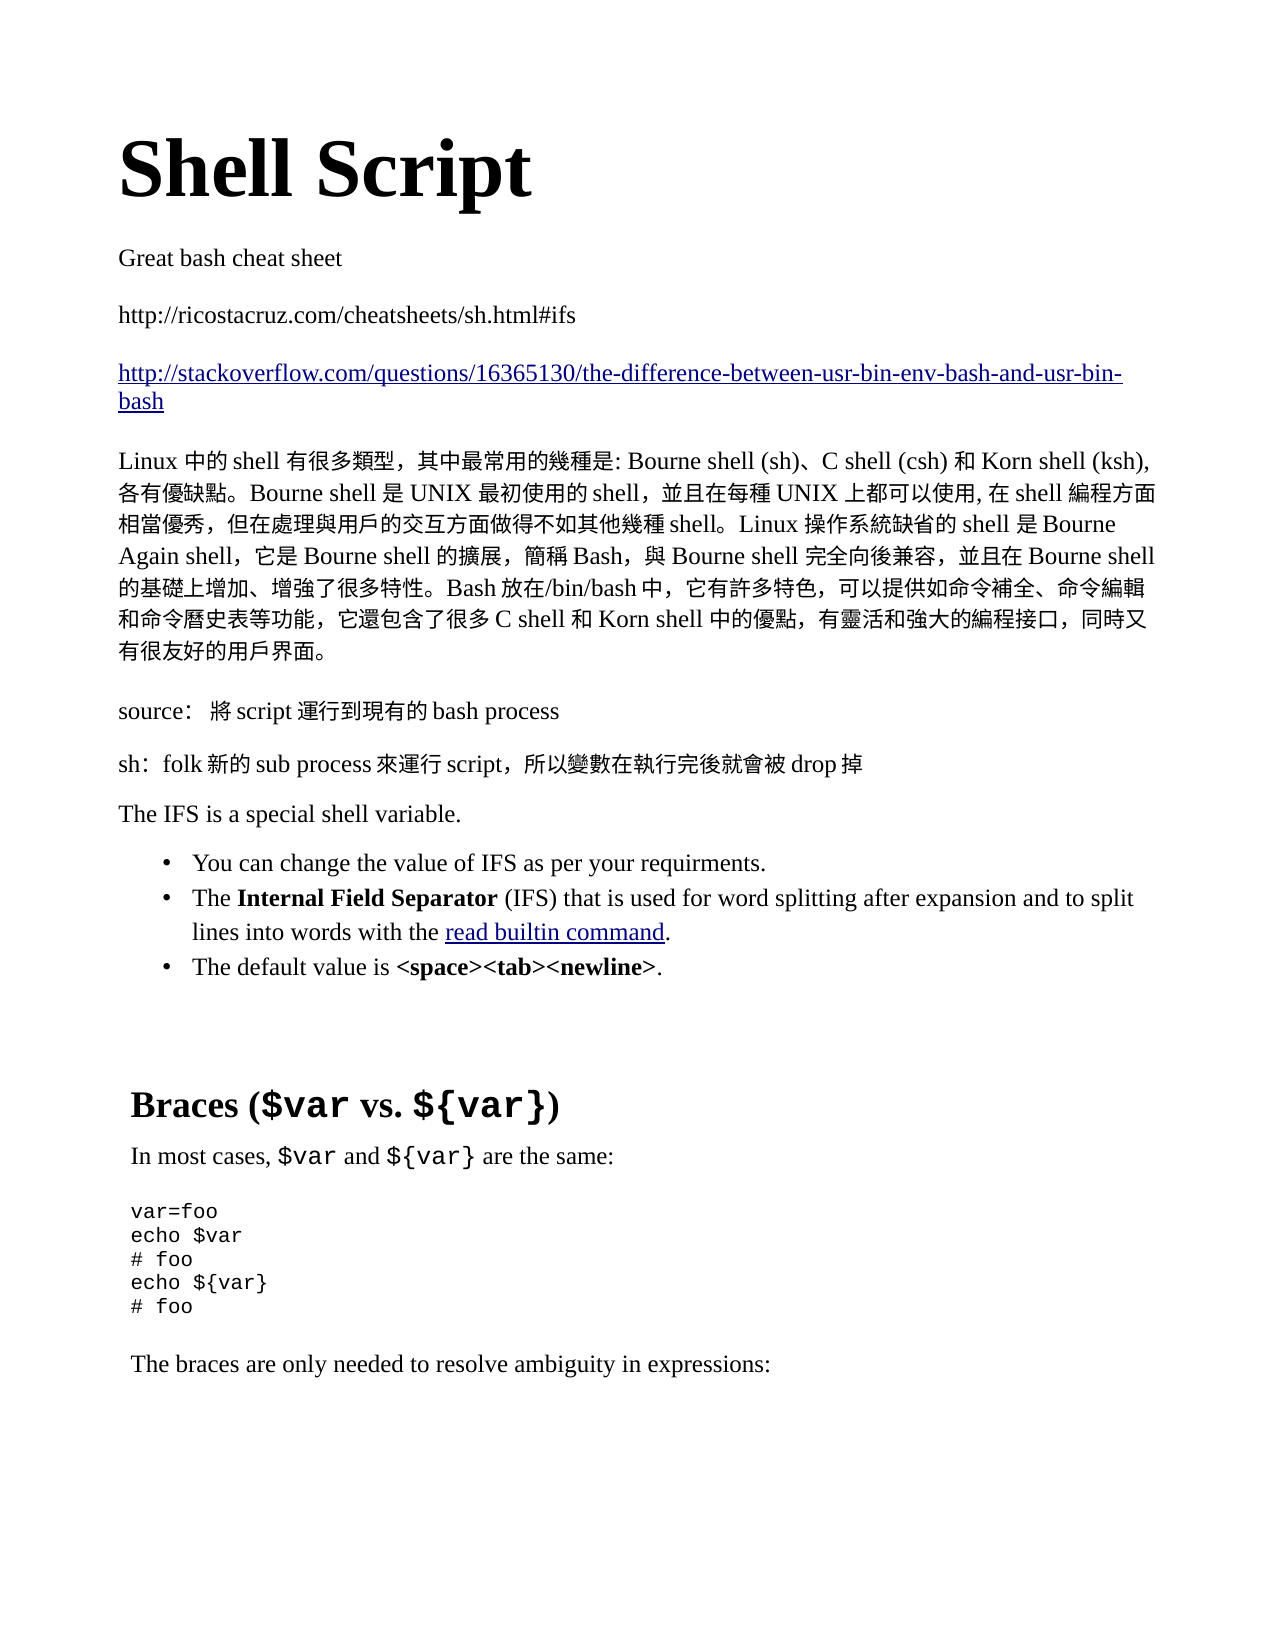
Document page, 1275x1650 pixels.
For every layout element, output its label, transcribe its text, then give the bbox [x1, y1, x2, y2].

table_header Braces ($var vs. ${var}) In most cases, $var and ${var} are the same: var=foo echo $var # foo echo ${var} # foo The braces are only needed to resolve ambiguity in expressions: [128, 1059, 1019, 1410]
text http://stackoverflow.com/questions/16365130/the-difference-between-usr-bin-env-bash-and-usr-bin-bash [118, 358, 1157, 415]
list The Internal Field Separator (IFS) that is used for word splitting after expansion and to split lines into words with the read builtin command. [162, 883, 1157, 946]
list The default value is <space><tab><newline>. [162, 952, 1157, 981]
text The IFS is a special shell variable. [118, 799, 1157, 828]
table_header [118, 1059, 127, 1410]
text source： 將script運行到現有的bash process [118, 694, 1157, 726]
text http://ricostacruz.com/cheatsheets/sh.html#ifs [118, 300, 1157, 329]
text Great bash cheat sheet [118, 243, 1157, 271]
text Shell Script [118, 118, 1157, 214]
list You can change the value of IFS as per your requirments. [162, 848, 1157, 877]
text Linux 中的 shell 有很多類型，其中最常用的幾種是: Bourne shell (sh)、C shell (csh) 和 Korn shell (ksh), 各有優缺點。Bourne shell 是 UNIX 最初使用的 shell，並且在每種 UNIX 上都可以使用, 在 shell 編程方面相當優秀，但在處理與用戶的交互方面做得不如其他幾種shell。Linux 操作系統缺省的 shell 是Bourne Again shell，它是 Bourne shell 的擴展，簡稱 Bash，與 Bourne shell 完全向後兼容，並且在Bourne shell 的基礎上增加、增強了很多特性。Bash放在/bin/bash中，它有許多特色，可以提供如命令補全、命令編輯和命令曆史表等功能，它還包含了很多 C shell 和 Korn shell 中的優點，有靈活和強大的編程接口，同時又有很友好的用戶界面。 [118, 444, 1157, 666]
text sh：folk新的sub process來運行script，所以變數在執行完後就會被drop掉 [118, 747, 1157, 778]
